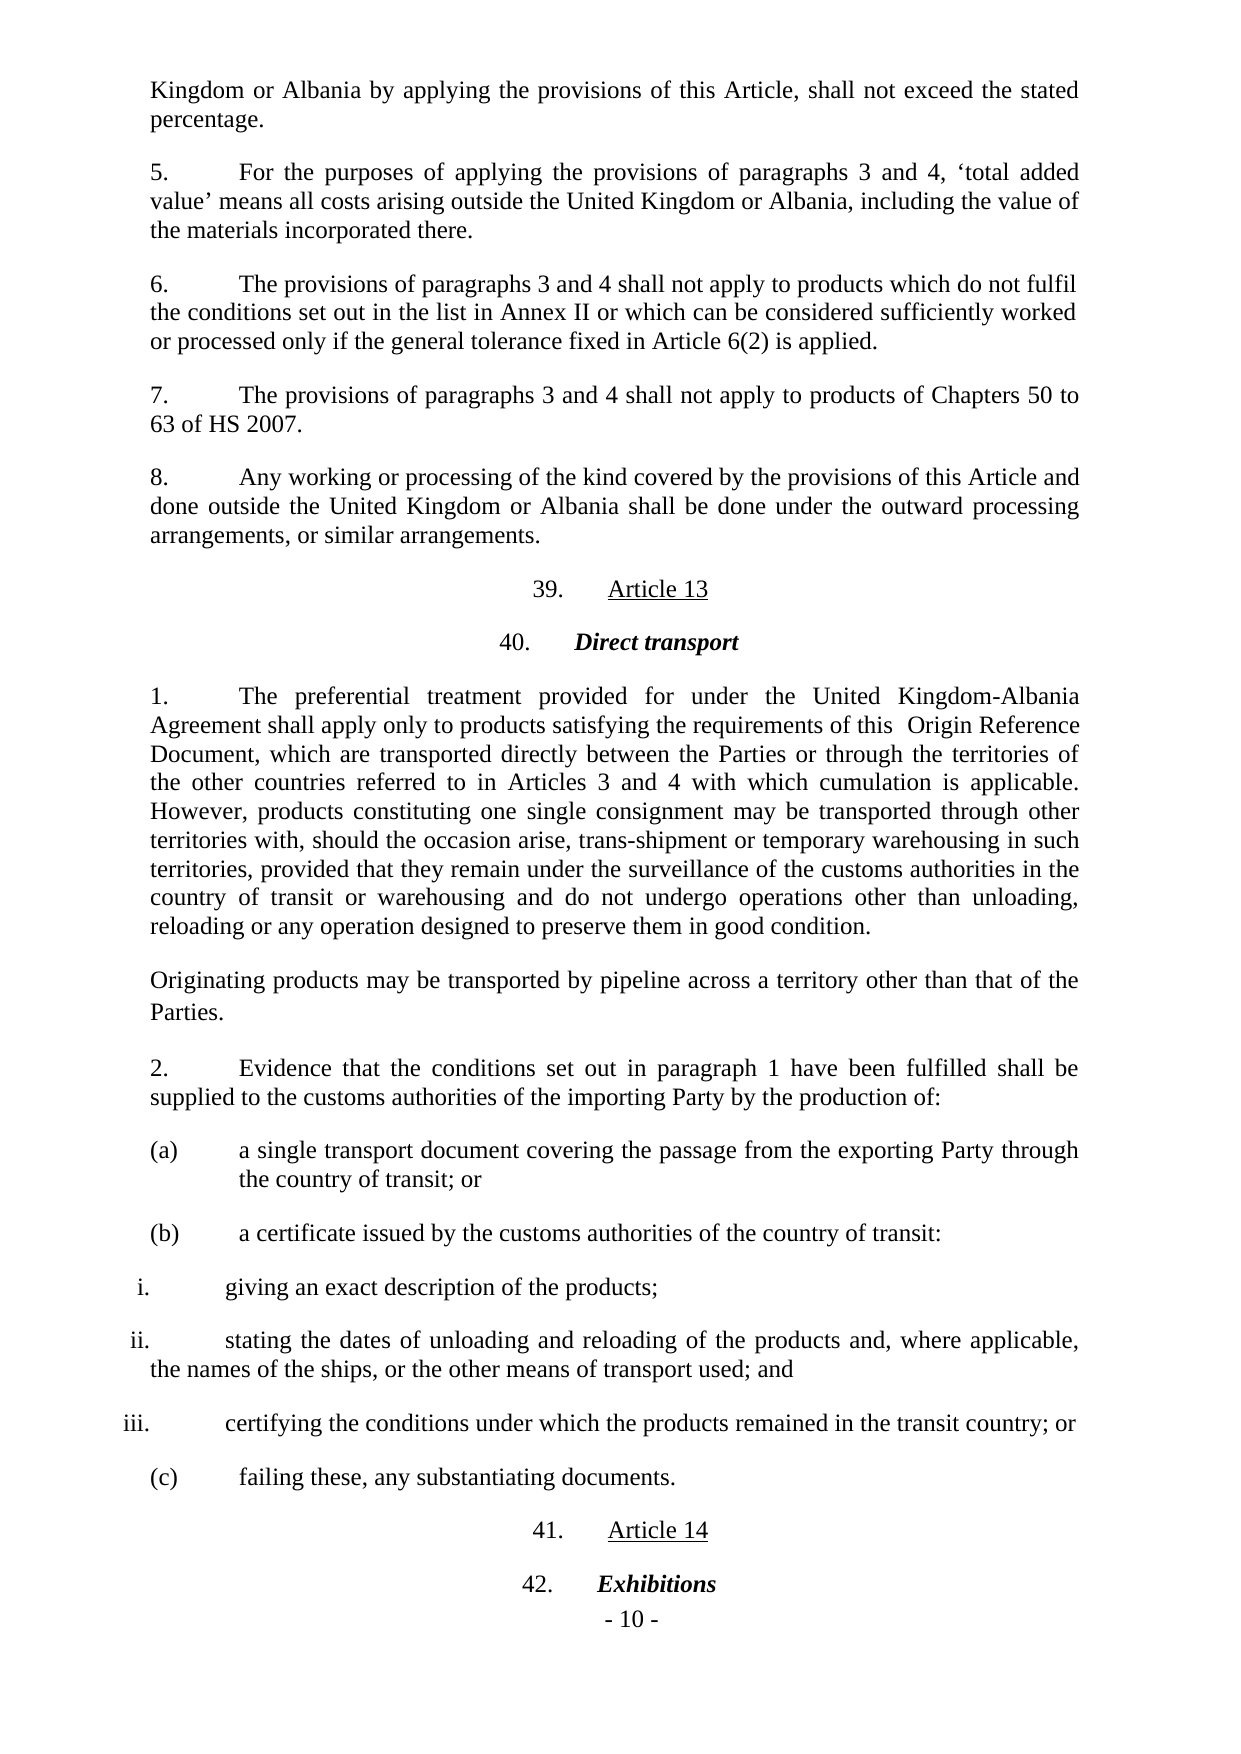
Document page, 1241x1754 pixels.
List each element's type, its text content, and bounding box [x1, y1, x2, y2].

list a certificate issued by the customs authorities of the country of transit: [150, 1218, 1080, 1247]
subtitle Exhibitions [150, 1569, 1090, 1598]
list stating the dates of unloading and reloading of the products and, where applicable, the names of the ships, or the other means of transport used; and [150, 1326, 1080, 1383]
subtitle Article 13 [150, 574, 1090, 602]
list The preferential treatment provided for under the United Kingdom-Albania Agreement shall apply only to products satisfying the requirements of this Origin Reference Document, which are transported directly between the Parties or through the territories of the other countries referred to in Articles 3 and 4 with which cumulation is applicable. However, products constituting one single consignment may be transported through other territories with, should the occasion arise, trans-shipment or temporary warehousing in such territories, provided that they remain under the surveillance of the customs authorities in the country of transit or warehousing and do not undergo operations other than unloading, reloading or any operation designed to preserve them in good condition. [150, 681, 1080, 940]
list The provisions of paragraphs 3 and 4 shall not apply to products of Chapters 50 to 63 of HS 2007. [150, 380, 1080, 437]
list Any working or processing of the kind covered by the provisions of this Article and done outside the United Kingdom or Albania shall be done under the outward processing arrangements, or similar arrangements. [150, 462, 1080, 549]
list giving an exact description of the products; [150, 1272, 1080, 1301]
list failing these, any substantiating documents. [150, 1462, 1080, 1491]
list For the purposes of applying the provisions of paragraphs 3 and 4, ‘total added value’ means all costs arising outside the United Kingdom or Albania, including the value of the materials incorporated there. [150, 157, 1080, 244]
subtitle Article 14 [150, 1516, 1090, 1544]
subtitle Direct transport [150, 627, 1090, 656]
list Evidence that the conditions set out in paragraph 1 have been fulfilled shall be supplied to the customs authorities of the importing Party by the production of: [150, 1053, 1080, 1111]
list The provisions of paragraphs 3 and 4 shall not apply to products which do not fulfil the conditions set out in the list in Annex II or which can be considered sufficiently worked or processed only if the general tolerance fixed in Article 6(2) is applied. [150, 269, 1078, 355]
list a single transport document covering the passage from the exporting Party through the country of transit; or [150, 1136, 1080, 1193]
text Originating products may be transported by pipeline across a territory other than that of the Parties. [150, 965, 1080, 1025]
list certifying the conditions under which the products remained in the transit country; or [150, 1408, 1080, 1437]
list Kingdom or Albania by applying the provisions of this Article, shall not exceed the stated percentage. [150, 75, 1080, 132]
